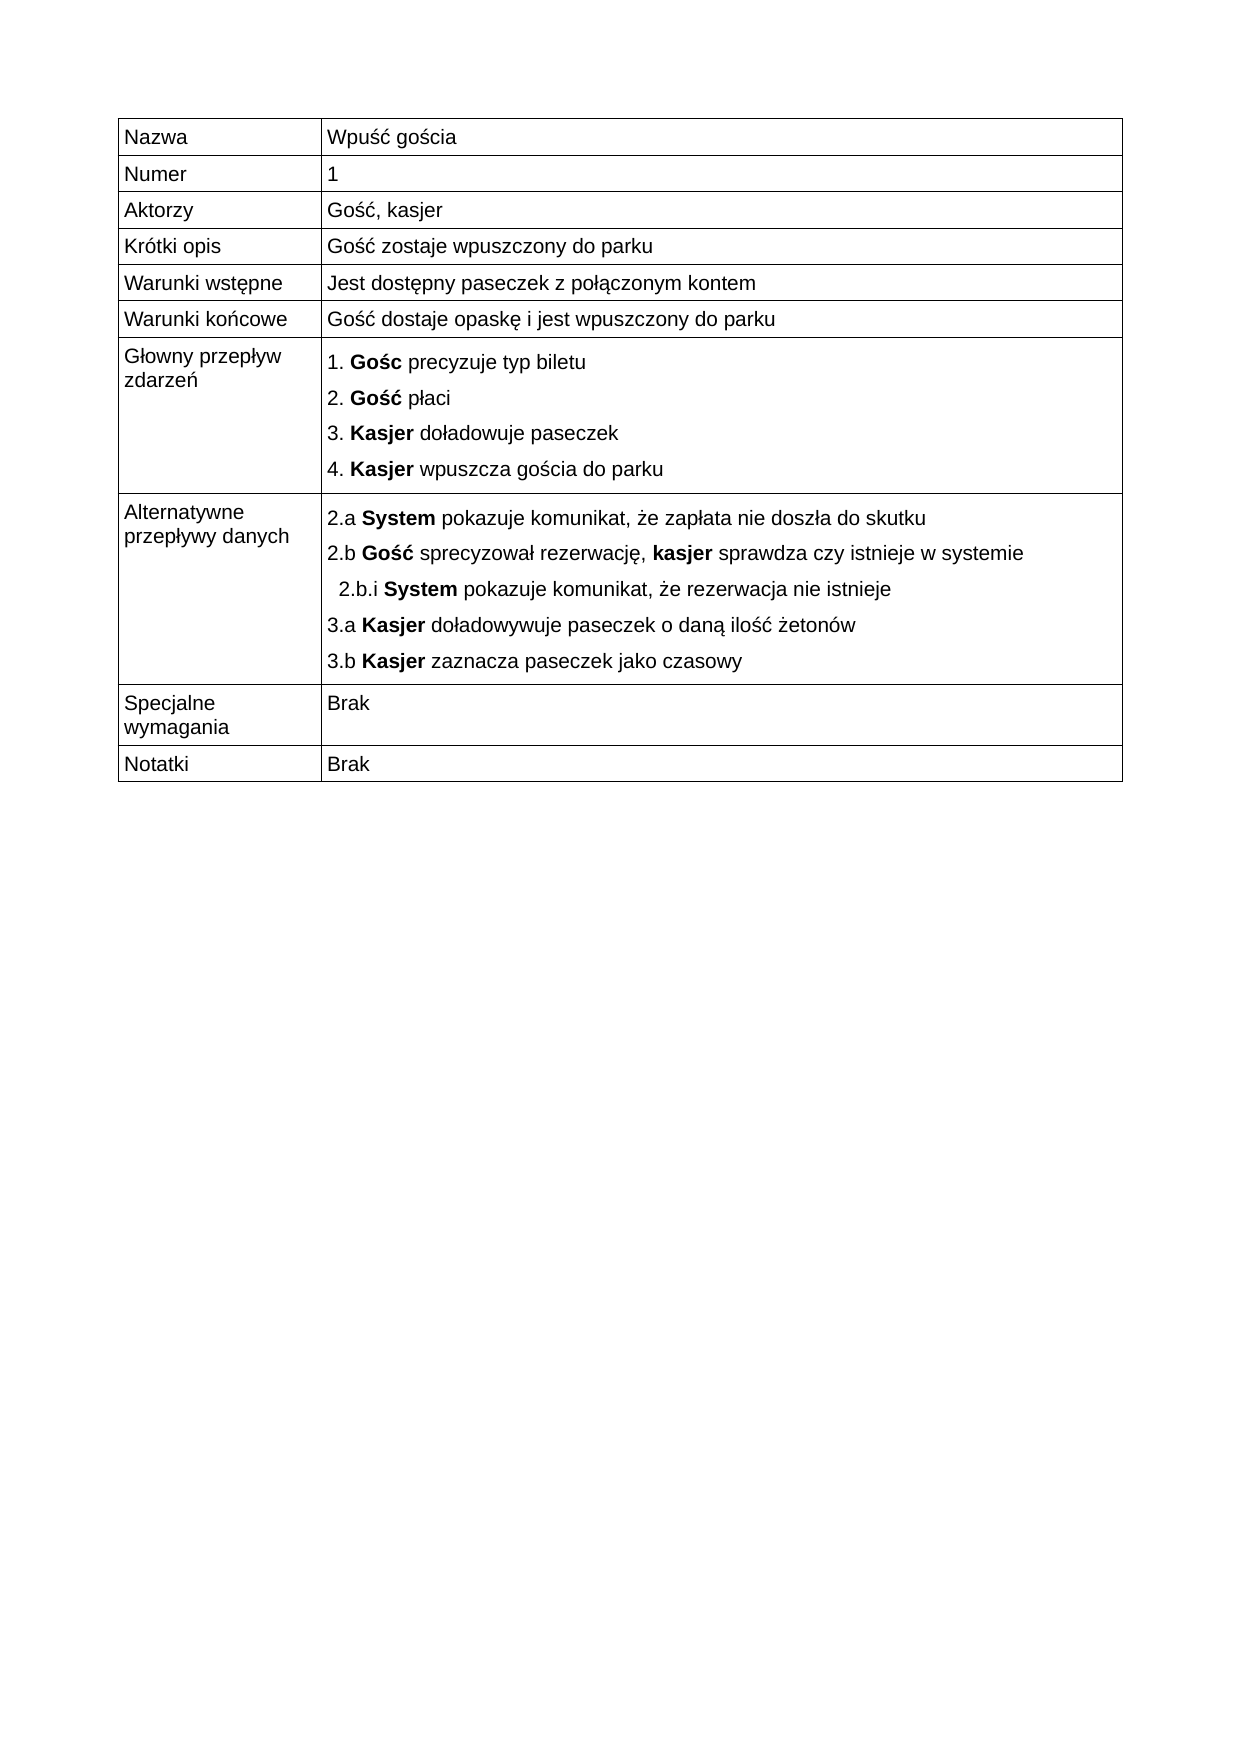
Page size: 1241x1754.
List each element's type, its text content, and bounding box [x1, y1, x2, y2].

table_cell Jest dostępny paseczek z połączonym kontem [322, 265, 1122, 300]
table_header Wpuść gościa [322, 119, 1122, 154]
table_cell Specjalne wymagania [119, 685, 321, 745]
table_cell Krótki opis [119, 229, 321, 264]
table_cell Gość dostaje opaskę i jest wpuszczony do parku [322, 301, 1122, 337]
table_cell Gość, kasjer [322, 192, 1122, 227]
table_cell 2.a System pokazuje komunikat, że zapłata nie doszła do skutku 2.b Gość sprecyzował rezerwację, kasjer sprawdza czy istnieje w systemie 2.b.i System pokazuje komunikat, że rezerwacja nie istnieje 3.a Kasjer doładowywuje paseczek o daną ilość żetonów 3.b Kasjer zaznacza paseczek jako czasowy [322, 494, 1122, 684]
table_cell Brak [322, 685, 1122, 745]
table_cell Gość zostaje wpuszczony do parku [322, 229, 1122, 264]
table_cell Warunki wstępne [119, 265, 321, 300]
table_cell Alternatywne przepływy danych [119, 494, 321, 684]
table_cell Głowny przepływ zdarzeń [119, 338, 321, 493]
table_cell Notatki [119, 746, 321, 781]
table_cell Numer [119, 156, 321, 191]
table_cell Brak [322, 746, 1122, 781]
table_cell 1. Gośc precyzuje typ biletu 2. Gość płaci 3. Kasjer doładowuje paseczek 4. Kasjer wpuszcza gościa do parku [322, 338, 1122, 493]
table_cell Aktorzy [119, 192, 321, 227]
table_cell Warunki końcowe [119, 301, 321, 337]
table_cell 1 [322, 156, 1122, 191]
table_header Nazwa [119, 119, 321, 154]
